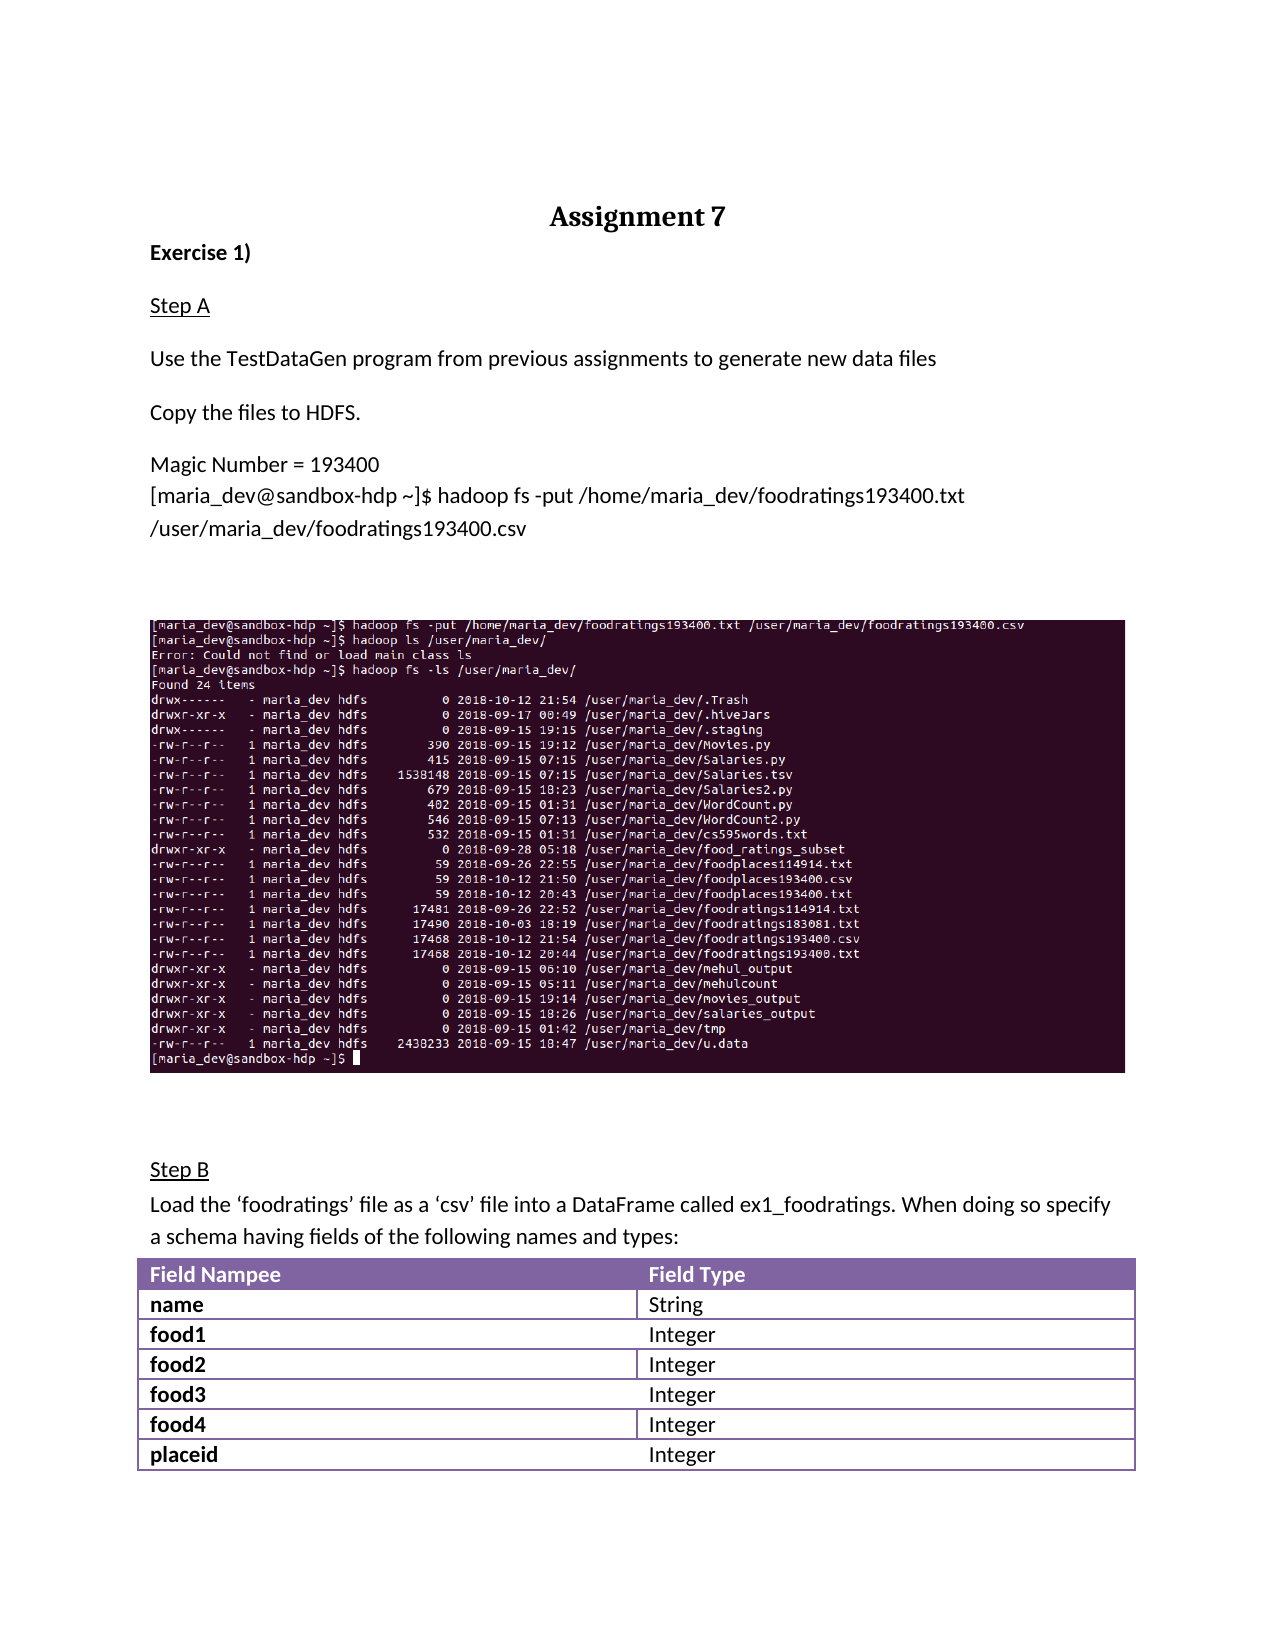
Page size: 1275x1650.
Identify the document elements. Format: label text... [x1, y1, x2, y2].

text Exercise 1) [150, 238, 1125, 267]
table_cell placeid [139, 1440, 637, 1468]
text Step A [150, 292, 1125, 319]
table_cell food4 [139, 1410, 636, 1438]
table_cell name [139, 1290, 636, 1318]
table_cell food3 [139, 1380, 637, 1408]
table_cell Integer [638, 1410, 1134, 1438]
table_cell food2 [139, 1350, 636, 1378]
subtitle Assignment 7 [150, 200, 1125, 233]
table_cell Integer [637, 1440, 1134, 1468]
picture [150, 620, 1125, 1073]
table_cell String [638, 1290, 1134, 1318]
table_header Field Nampee [139, 1260, 637, 1288]
text Copy the files to HDFS. [150, 398, 1125, 426]
text Use the TestDataGen program from previous assignments to generate new data files [150, 344, 1125, 373]
text Step B [150, 1155, 1125, 1183]
table_cell food1 [139, 1320, 637, 1348]
text [maria_dev@sandbox-hdp ~]$ hadoop fs -put /home/maria_dev/foodratings193400.txt /user/maria_dev/foodratings193400.csv [150, 482, 1125, 542]
table_cell Integer [637, 1380, 1134, 1408]
text Load the ‘foodratings’ file as a ‘csv’ file into a DataFrame called ex1_foodratings. When doing so specify a schema having fields of the following names and types: [150, 1190, 1125, 1251]
table_cell Integer [638, 1350, 1134, 1378]
table_header Field Type [637, 1260, 1134, 1288]
text Magic Number = 193400 [150, 451, 1125, 479]
table_cell Integer [637, 1320, 1134, 1348]
